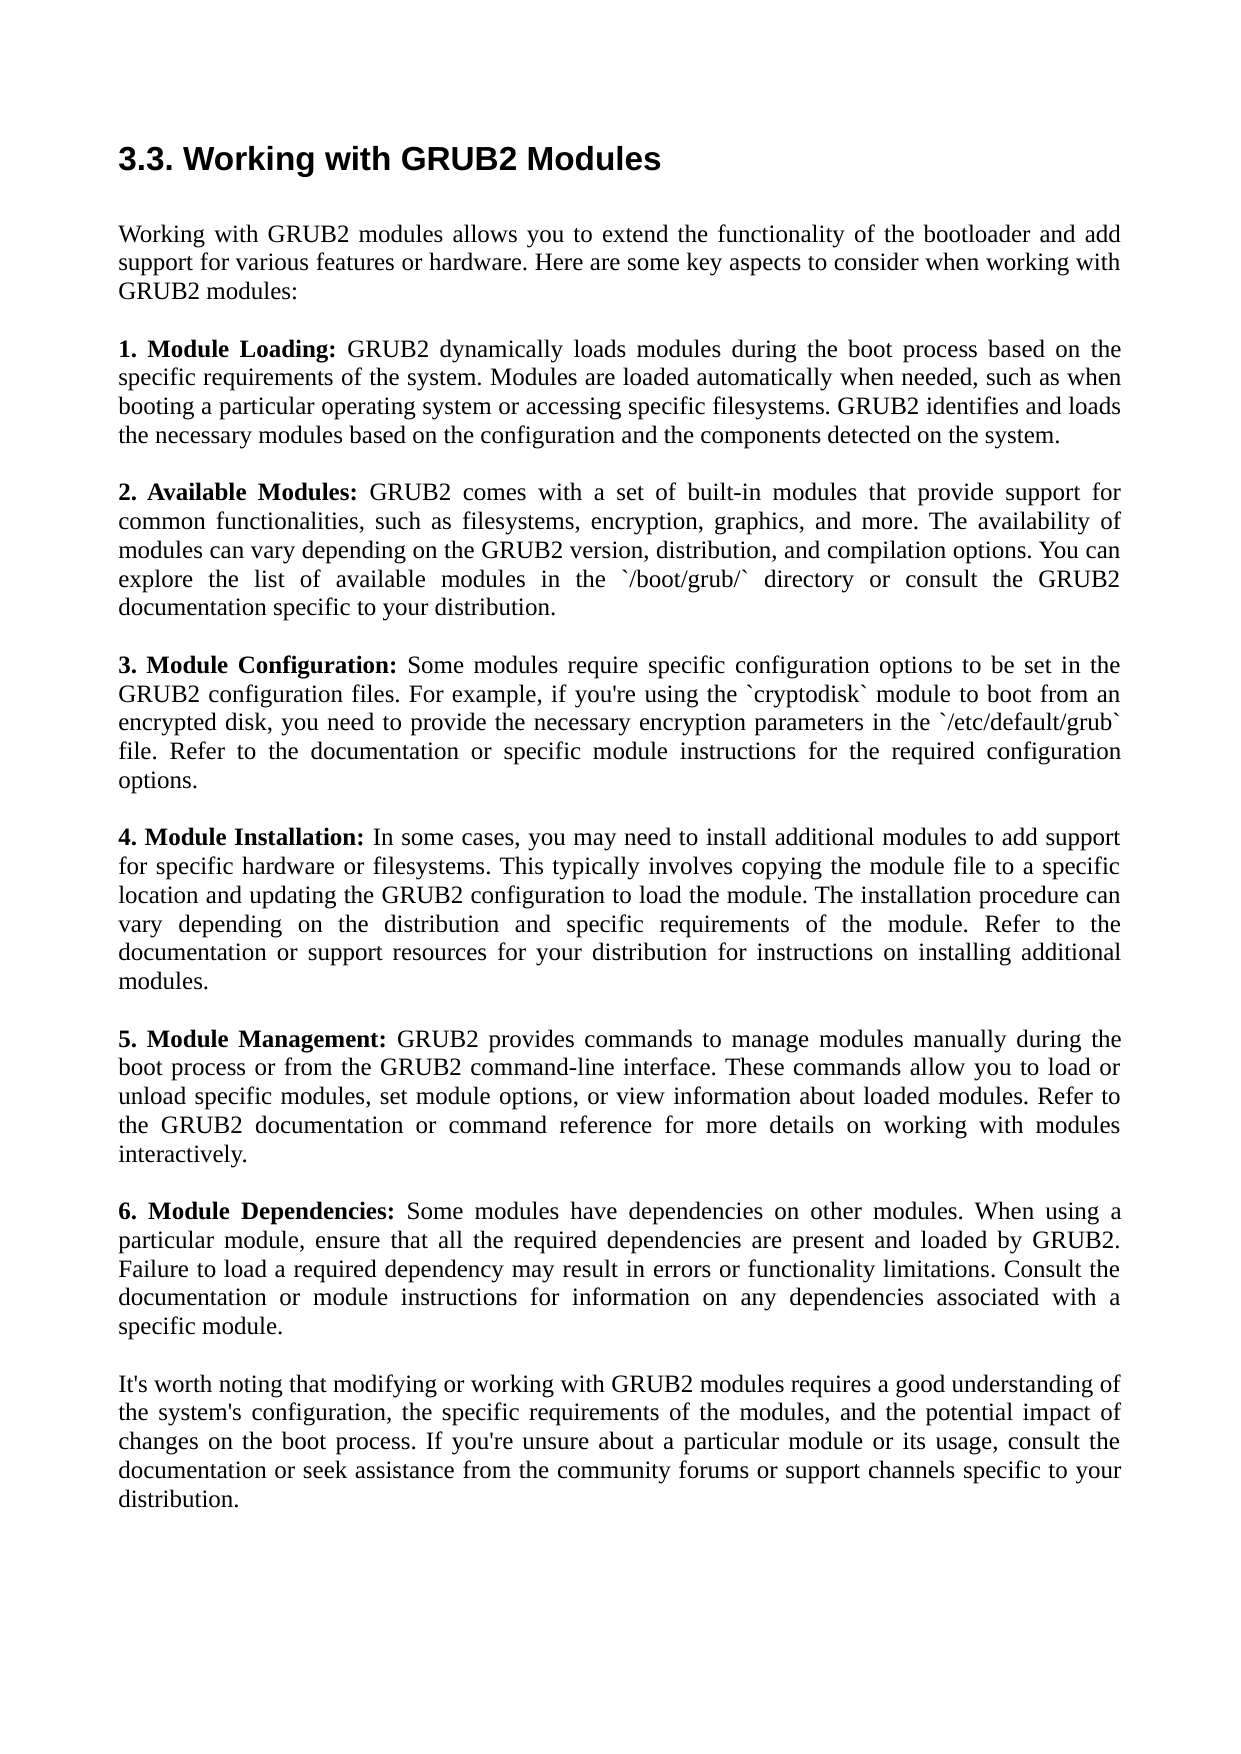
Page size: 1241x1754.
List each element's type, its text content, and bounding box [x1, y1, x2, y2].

text 4. Module Installation: In some cases, you may need to install additional modules to add support for specific hardware or filesystems. This typically involves copying the module file to a specific location and updating the GRUB2 configuration to load the module. The installation procedure can vary depending on the distribution and specific requirements of the module. Refer to the documentation or support resources for your distribution for instructions on installing additional modules. [118, 822, 1122, 995]
text 6. Module Dependencies: Some modules have dependencies on other modules. When using a particular module, ensure that all the required dependencies are present and loaded by GRUB2. Failure to load a required dependency may result in errors or functionality limitations. Consult the documentation or module instructions for information on any dependencies associated with a specific module. [118, 1196, 1122, 1340]
text It's worth noting that modifying or working with GRUB2 modules requires a good understanding of the system's configuration, the specific requirements of the modules, and the potential impact of changes on the boot process. If you're unsure about a particular module or its usage, consult the documentation or seek assistance from the community forums or support channels specific to your distribution. [118, 1369, 1122, 1512]
text Working with GRUB2 modules allows you to extend the functionality of the bootloader and add support for various features or hardware. Here are some key aspects to consider when working with GRUB2 modules: [118, 219, 1122, 305]
text 2. Available Modules: GRUB2 comes with a set of built-in modules that provide support for common functionalities, such as filesystems, encryption, graphics, and more. The availability of modules can vary depending on the GRUB2 version, distribution, and compilation options. You can explore the list of available modules in the `/boot/grub/` directory or consult the GRUB2 documentation specific to your distribution. [118, 477, 1122, 621]
subtitle 3.3. Working with GRUB2 Modules [118, 139, 1122, 177]
text 5. Module Management: GRUB2 provides commands to manage modules manually during the boot process or from the GRUB2 command-line interface. These commands allow you to load or unload specific modules, set module options, or view information about loaded modules. Refer to the GRUB2 documentation or command reference for more details on working with modules interactively. [118, 1024, 1122, 1167]
text 3. Module Configuration: Some modules require specific configuration options to be set in the GRUB2 configuration files. For example, if you're using the `cryptodisk` module to boot from an encrypted disk, you need to provide the necessary encryption parameters in the `/etc/default/grub` file. Refer to the documentation or specific module instructions for the required configuration options. [118, 650, 1122, 794]
text 1. Module Loading: GRUB2 dynamically loads modules during the boot process based on the specific requirements of the system. Modules are loaded automatically when needed, such as when booting a particular operating system or accessing specific filesystems. GRUB2 identifies and loads the necessary modules based on the configuration and the components detected on the system. [118, 334, 1122, 449]
